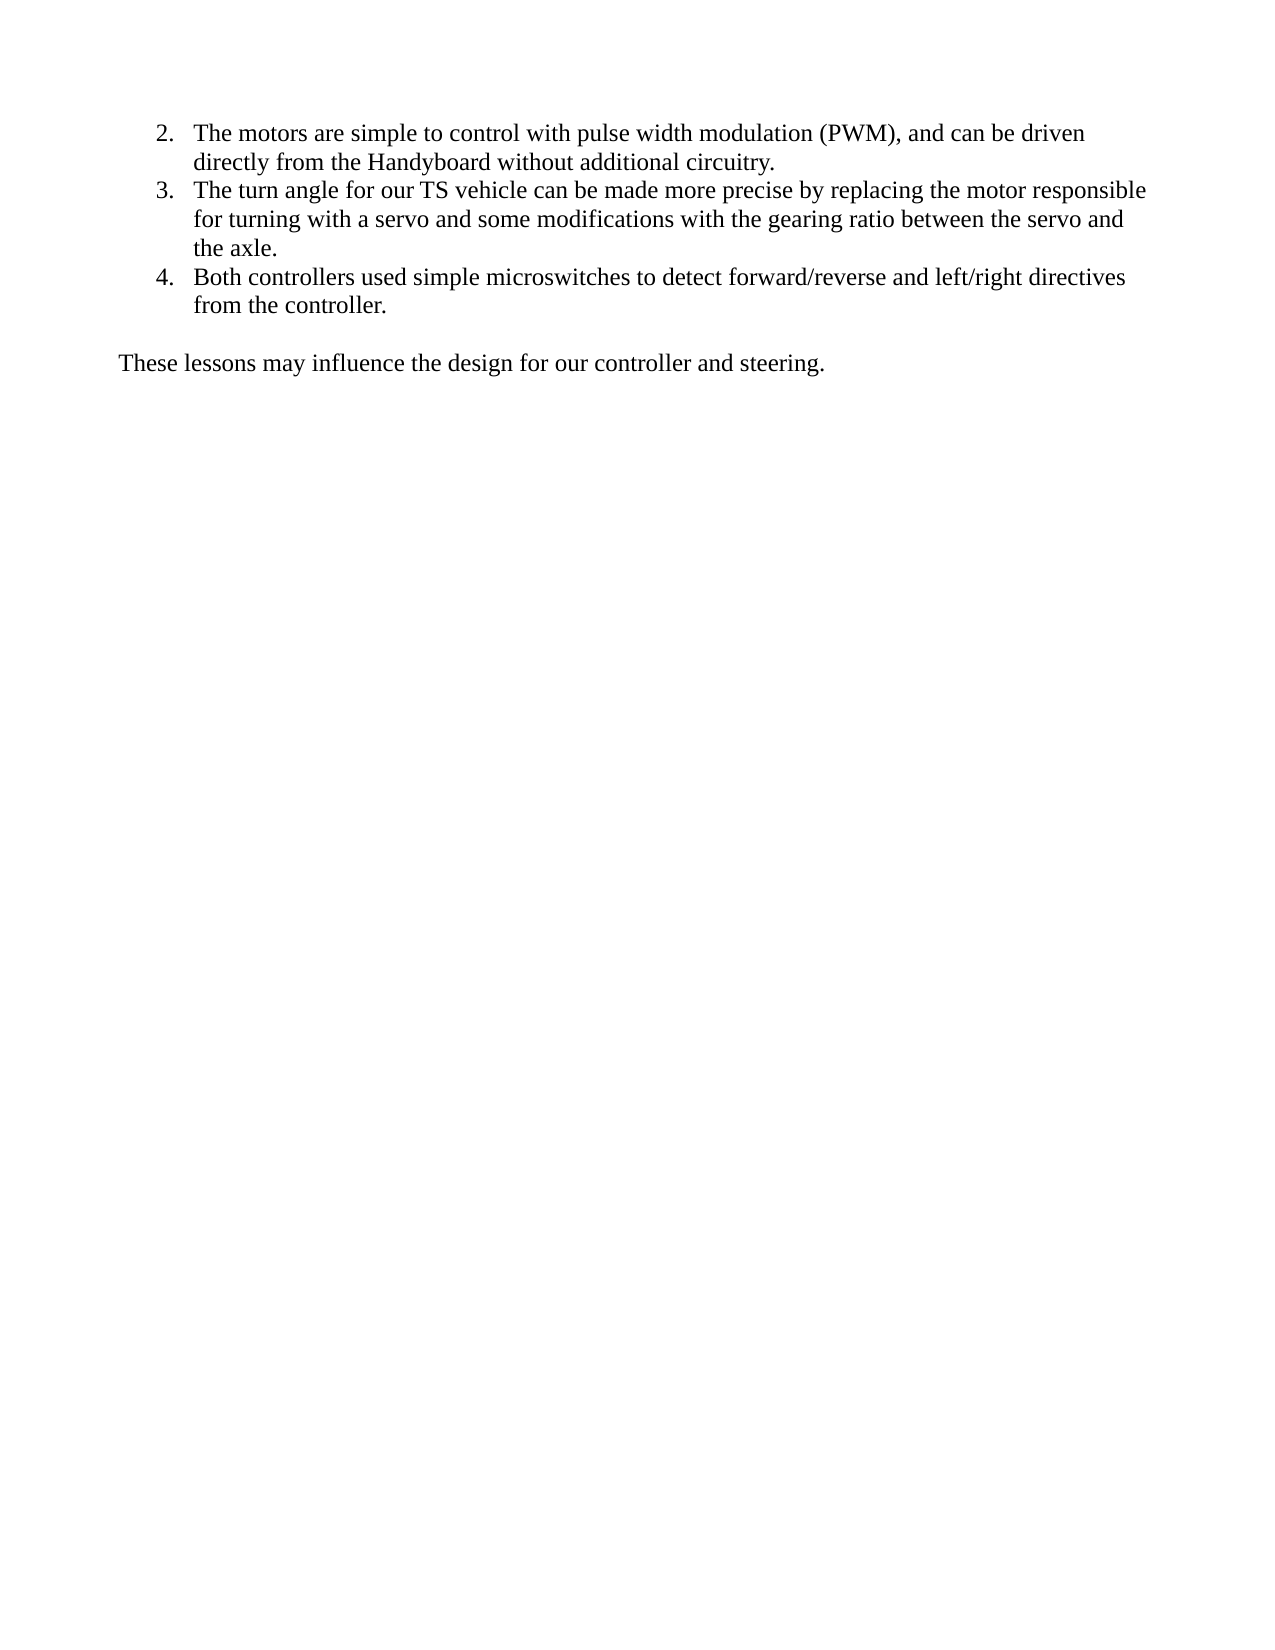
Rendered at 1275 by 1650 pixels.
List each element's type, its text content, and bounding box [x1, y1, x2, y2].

list The turn angle for our TS vehicle can be made more precise by replacing the motor responsible for turning with a servo and some modifications with the gearing ratio between the servo and the axle. [156, 176, 1157, 262]
text These lessons may influence the design for our controller and steering. [118, 348, 1157, 377]
list Both controllers used simple microswitches to detect forward/reverse and left/right directives from the controller. [156, 262, 1157, 319]
list The motors are simple to control with pulse width modulation (PWM), and can be driven directly from the Handyboard without additional circuitry. [156, 118, 1157, 176]
